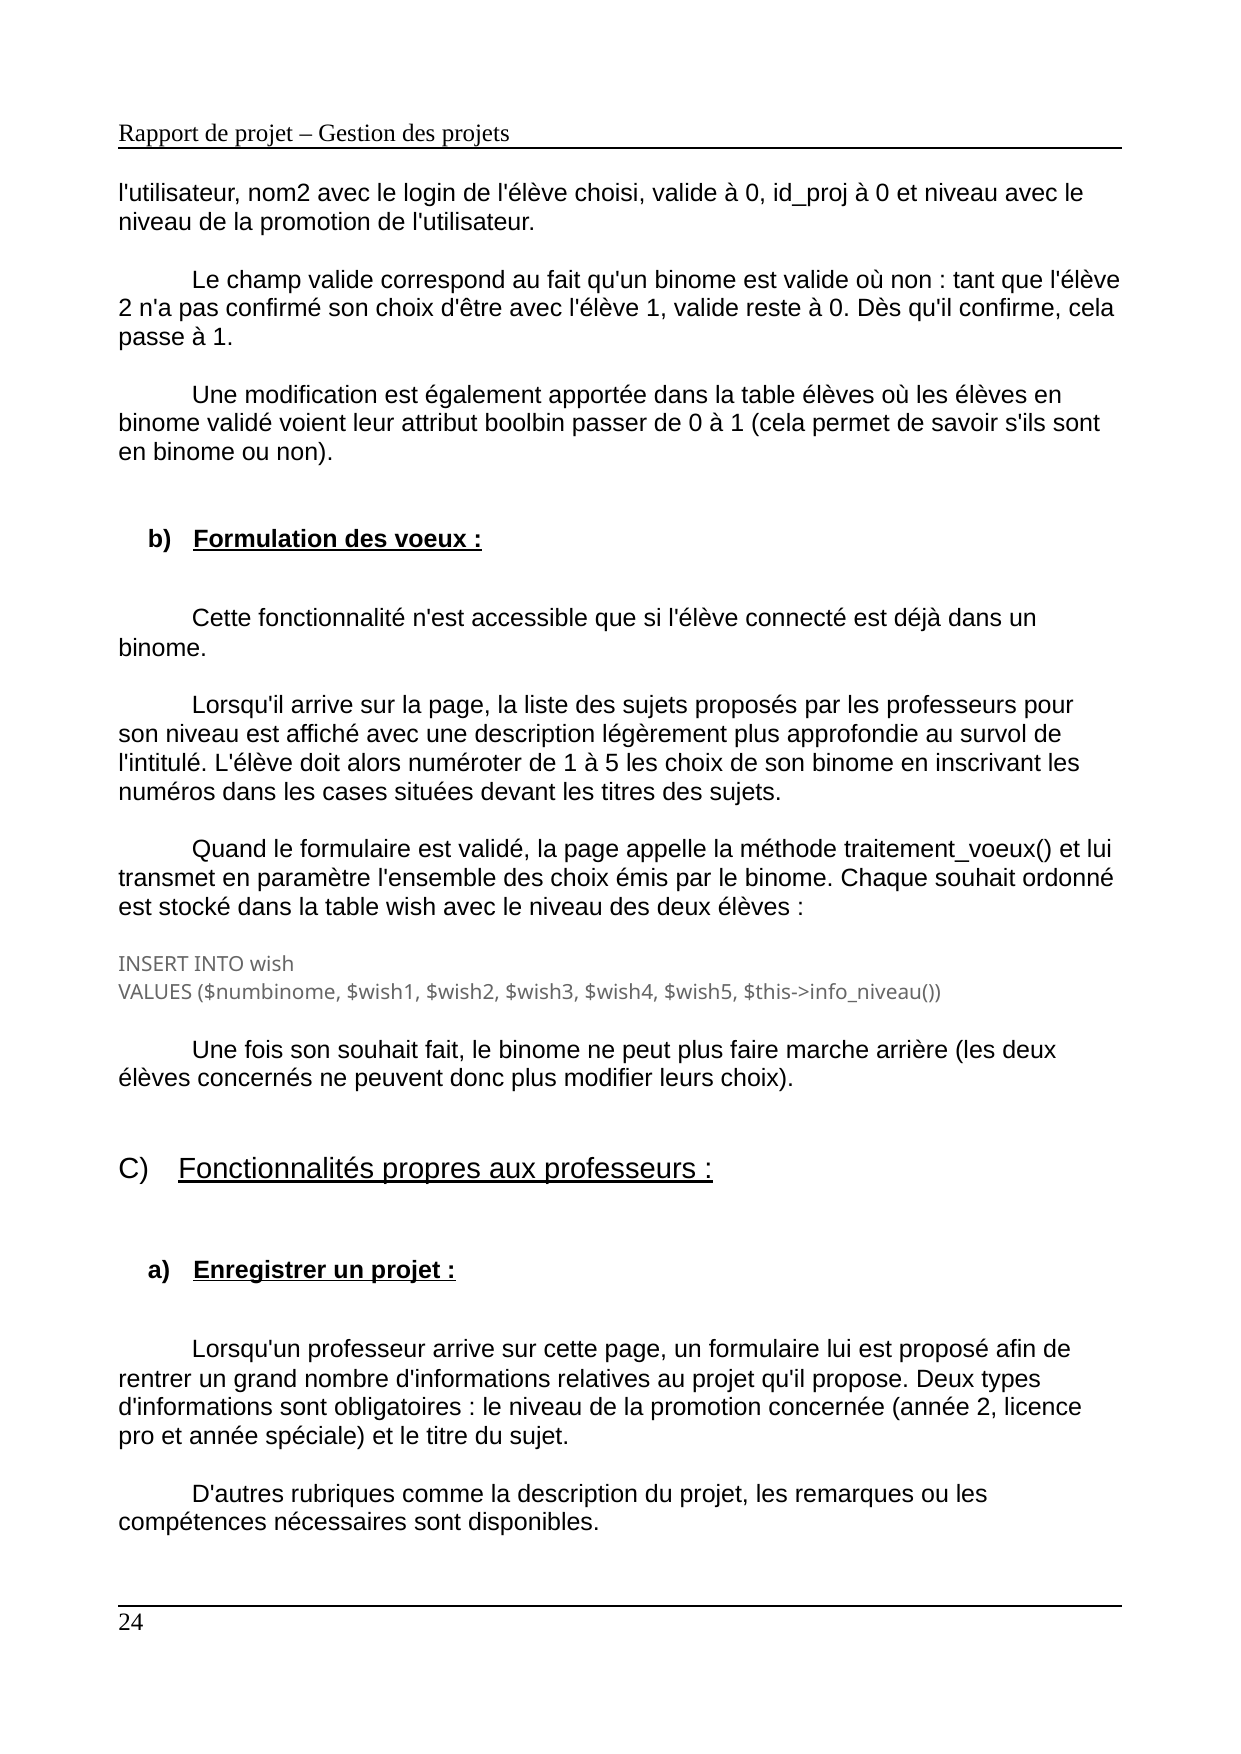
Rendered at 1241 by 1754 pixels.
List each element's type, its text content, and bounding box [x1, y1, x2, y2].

text D'autres rubriques comme la description du projet, les remarques ou les compétences nécessaires sont disponibles. [118, 1479, 1122, 1536]
subtitle Fonctionnalités propres aux professeurs : [118, 1151, 1122, 1184]
text VALUES ($numbinome, $wish1, $wish2, $wish3, $wish4, $wish5, $this->info_niveau()) [118, 977, 1122, 1006]
text Lorsqu'il arrive sur la page, la liste des sujets proposés par les professeurs pour son niveau est affiché avec une description légèrement plus approfondie au survol de l'intitulé. L'élève doit alors numéroter de 1 à 5 les choix de son binome en inscrivant les numéros dans les cases situées devant les titres des sujets. [118, 690, 1122, 805]
text Une fois son souhait fait, le binome ne peut plus faire marche arrière (les deux élèves concernés ne peuvent donc plus modifier leurs choix). [118, 1035, 1122, 1092]
subtitle Formulation des voeux : [122, 524, 1122, 553]
text Cette fonctionnalité n'est accessible que si l'élève connecté est déjà dans un binome. [118, 599, 1122, 662]
text Le champ valide correspond au fait qu'un binome est valide où non : tant que l'élève 2 n'a pas confirmé son choix d'être avec l'élève 1, valide reste à 0. Dès qu'il confirme, cela passe à 1. [118, 265, 1122, 351]
text Une modification est également apportée dans la table élèves où les élèves en binome validé voient leur attribut boolbin passer de 0 à 1 (cela permet de savoir s'ils sont en binome ou non). [118, 380, 1122, 466]
text Lorsqu'un professeur arrive sur cette page, un formulaire lui est proposé afin de rentrer un grand nombre d'informations relatives au projet qu'il propose. Deux types d'informations sont obligatoires : le niveau de la promotion concernée (année 2, licence pro et année spéciale) et le titre du sujet. [118, 1330, 1122, 1450]
text l'utilisateur, nom2 avec le login de l'élève choisi, valide à 0, id_proj à 0 et niveau avec le niveau de la promotion de l'utilisateur. [118, 178, 1122, 236]
subtitle Enregistrer un projet : [122, 1255, 1122, 1284]
text INSERT INTO wish [118, 949, 1122, 977]
text Quand le formulaire est validé, la page appelle la méthode traitement_voeux() et lui transmet en paramètre l'ensemble des choix émis par le binome. Chaque souhait ordonné est stocké dans la table wish avec le niveau des deux élèves : [118, 834, 1122, 920]
